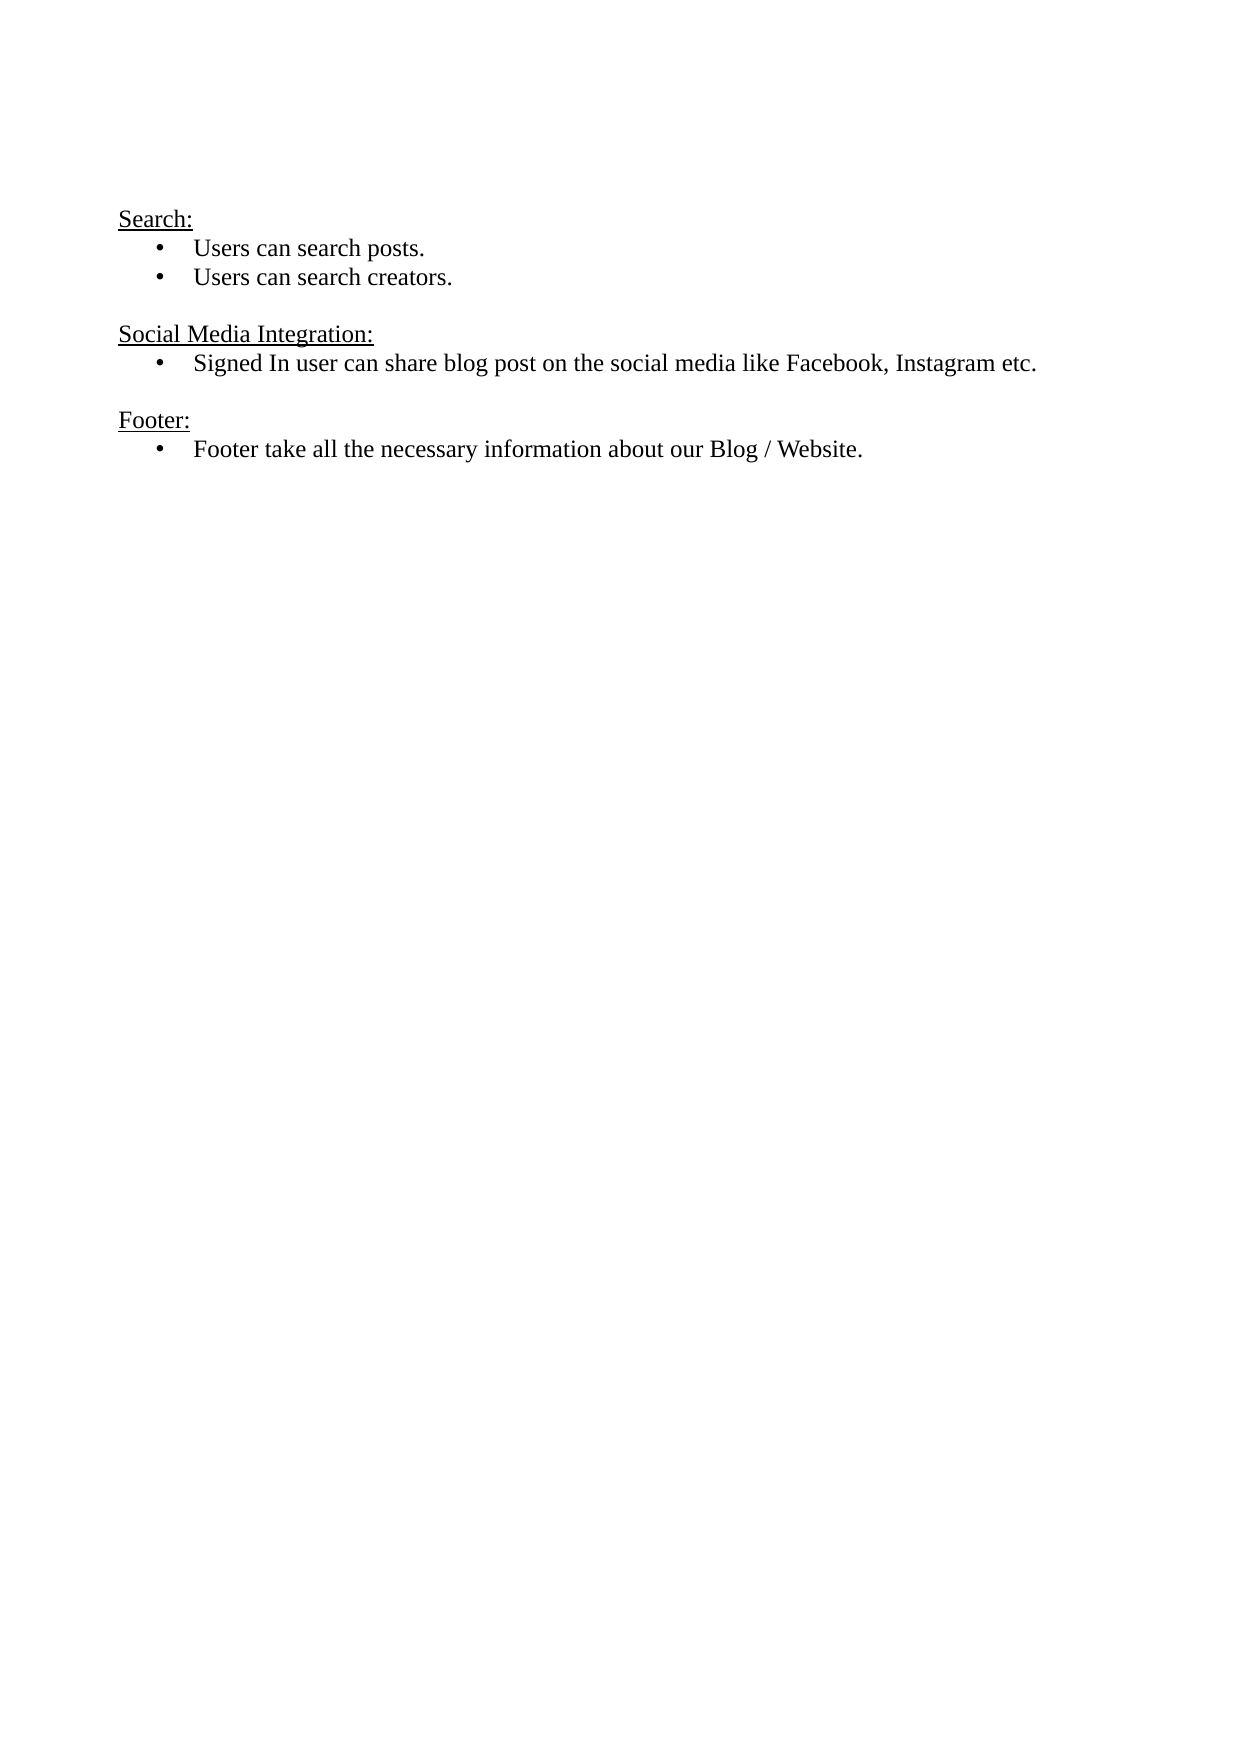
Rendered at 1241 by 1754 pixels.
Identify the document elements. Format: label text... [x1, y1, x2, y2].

text Search: [118, 204, 1122, 233]
list Signed In user can share blog post on the social media like Facebook, Instagram etc. [156, 348, 1122, 377]
text Footer: [118, 406, 1122, 434]
list Footer take all the necessary information about our Blog / Website. [156, 434, 1122, 463]
list Users can search creators. [156, 262, 1122, 291]
list Users can search posts. [156, 233, 1122, 262]
text Social Media Integration: [118, 319, 1122, 348]
